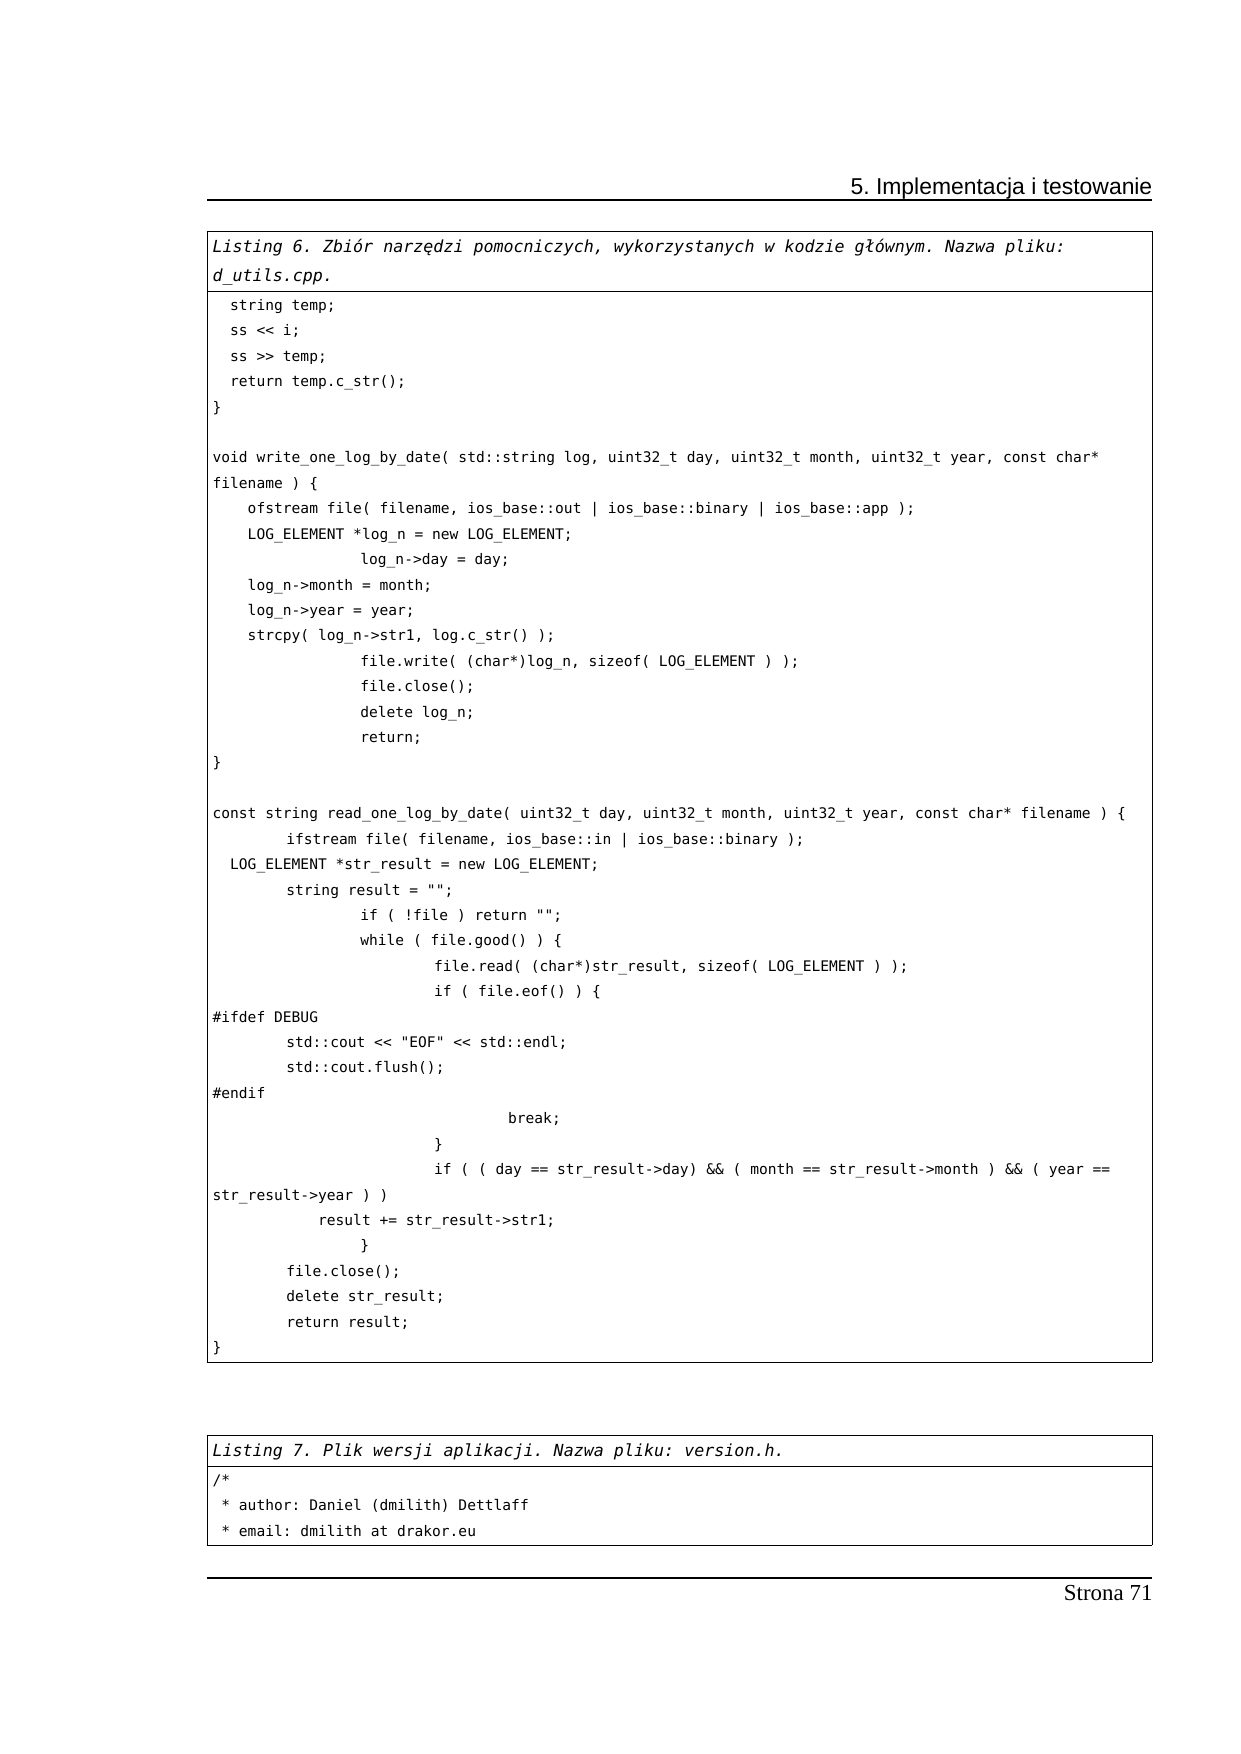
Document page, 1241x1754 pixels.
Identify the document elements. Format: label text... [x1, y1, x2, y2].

table_header Listing 6. Zbiór narzędzi pomocniczych, wykorzystanych w kodzie głównym. Nazwa pliku: d_utils.cpp. [208, 232, 1152, 291]
table_header Listing 7. Plik wersji aplikacji. Nazwa pliku: version.h. [208, 1436, 1152, 1466]
table_cell /* * author: Daniel (dmilith) Dettlaff * email: dmilith at drakor.eu [208, 1467, 1152, 1545]
table_cell string temp; ss << i; ss >> temp; return temp.c_str(); } void write_one_log_by_date( std::string log, uint32_t day, uint32_t month, uint32_t year, const char* filename ) { ofstream file( filename, ios_base::out | ios_base::binary | ios_base::app ); LOG_ELEMENT *log_n = new LOG_ELEMENT; log_n->day = day; log_n->month = month; log_n->year = year; strcpy( log_n->str1, log.c_str() ); file.write( (char*)log_n, sizeof( LOG_ELEMENT ) ); file.close(); delete log_n; return; } const string read_one_log_by_date( uint32_t day, uint32_t month, uint32_t year, const char* filename ) { ifstream file( filename, ios_base::in | ios_base::binary ); LOG_ELEMENT *str_result = new LOG_ELEMENT; string result = ""; if ( !file ) return ""; while ( file.good() ) { file.read( (char*)str_result, sizeof( LOG_ELEMENT ) ); if ( file.eof() ) { #ifdef DEBUG std::cout << "EOF" << std::endl; std::cout.flush(); #endif break; } if ( ( day == str_result->day) && ( month == str_result->month ) && ( year == str_result->year ) ) result += str_result->str1; } file.close(); delete str_result; return result; } [208, 292, 1152, 1362]
